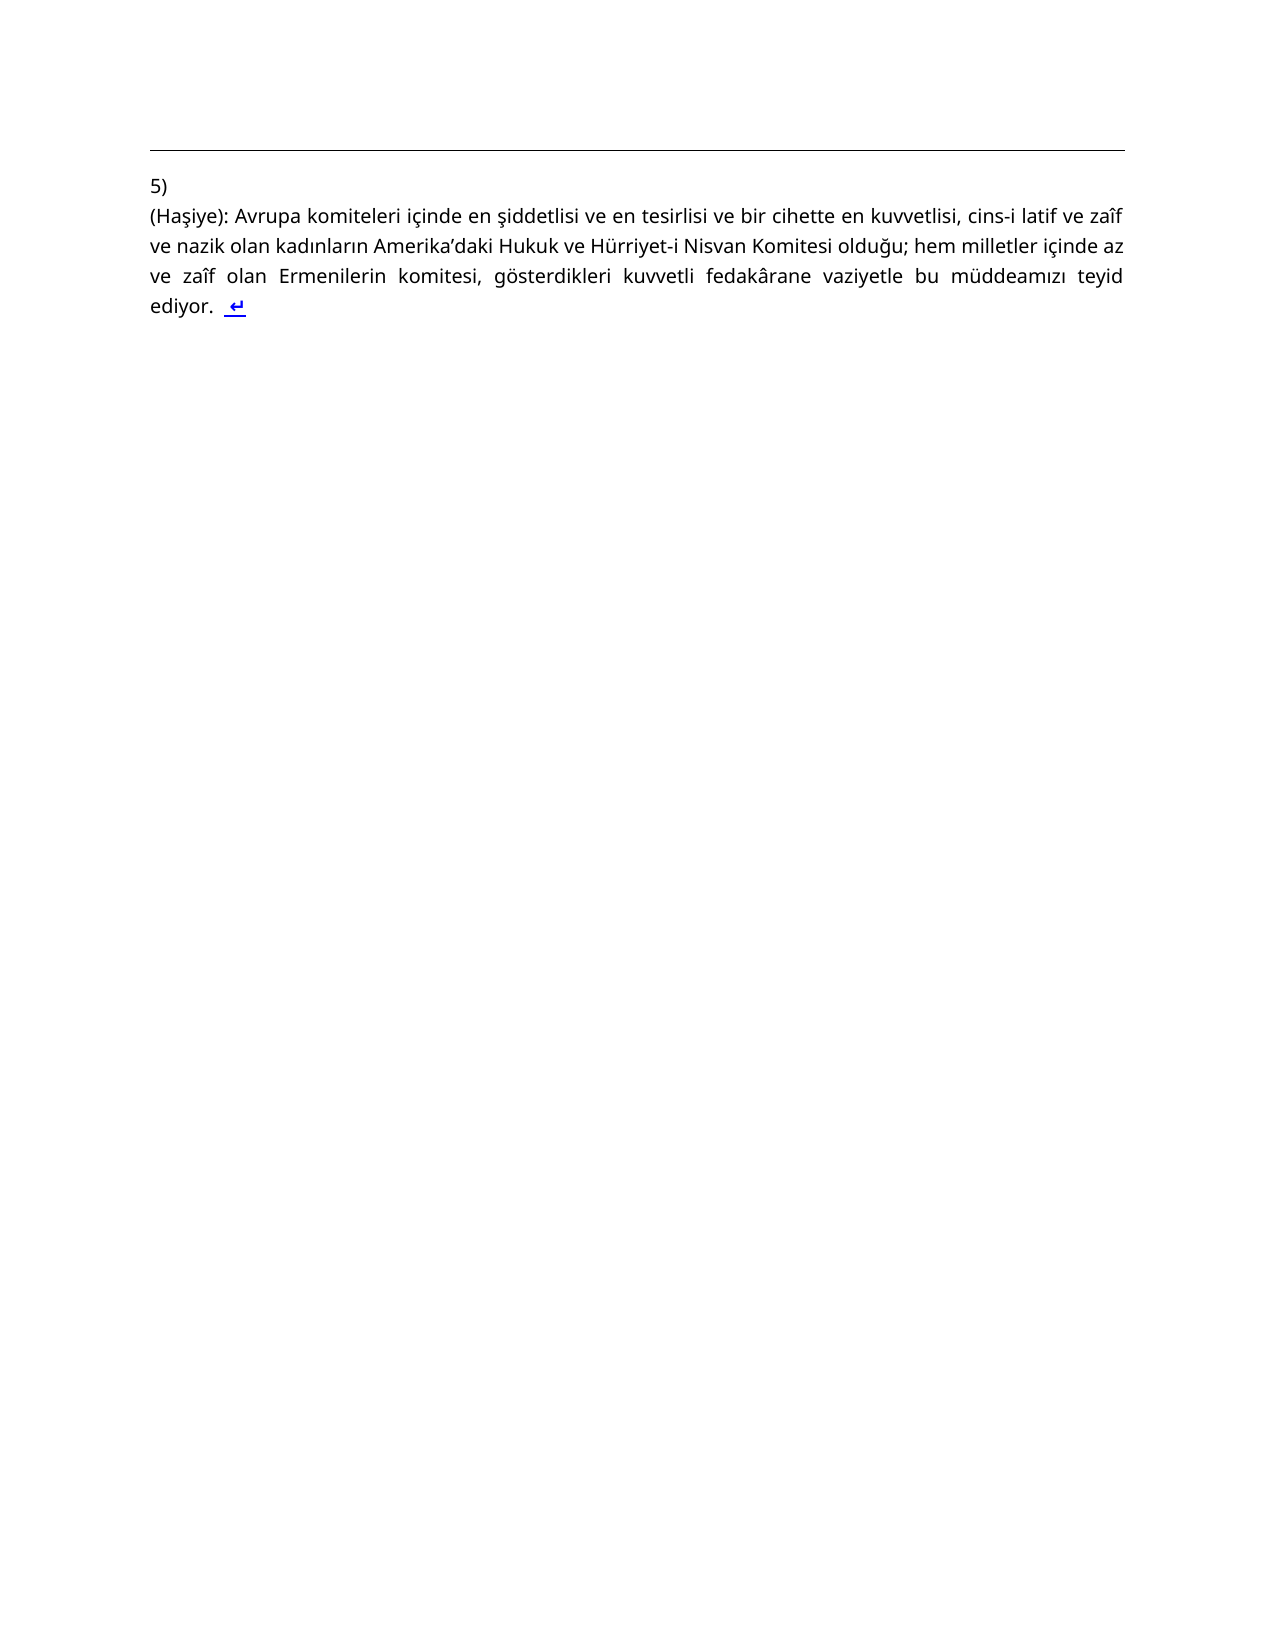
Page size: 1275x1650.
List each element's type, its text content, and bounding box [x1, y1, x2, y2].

text (Haşiye): Avrupa komiteleri içinde en şiddetlisi ve en tesirlisi ve bir cihette en kuvvetlisi, cins-i latif ve zaîf ve nazik olan kadınların Amerika’daki Hukuk ve Hürriyet-i Nisvan Komitesi olduğu; hem milletler içinde az ve zaîf olan Ermenilerin komitesi, gösterdikleri kuvvetli fedakârane vaziyetle bu müddeamızı teyid ediyor. ↵ [150, 199, 1125, 319]
text 5) [150, 151, 1125, 199]
